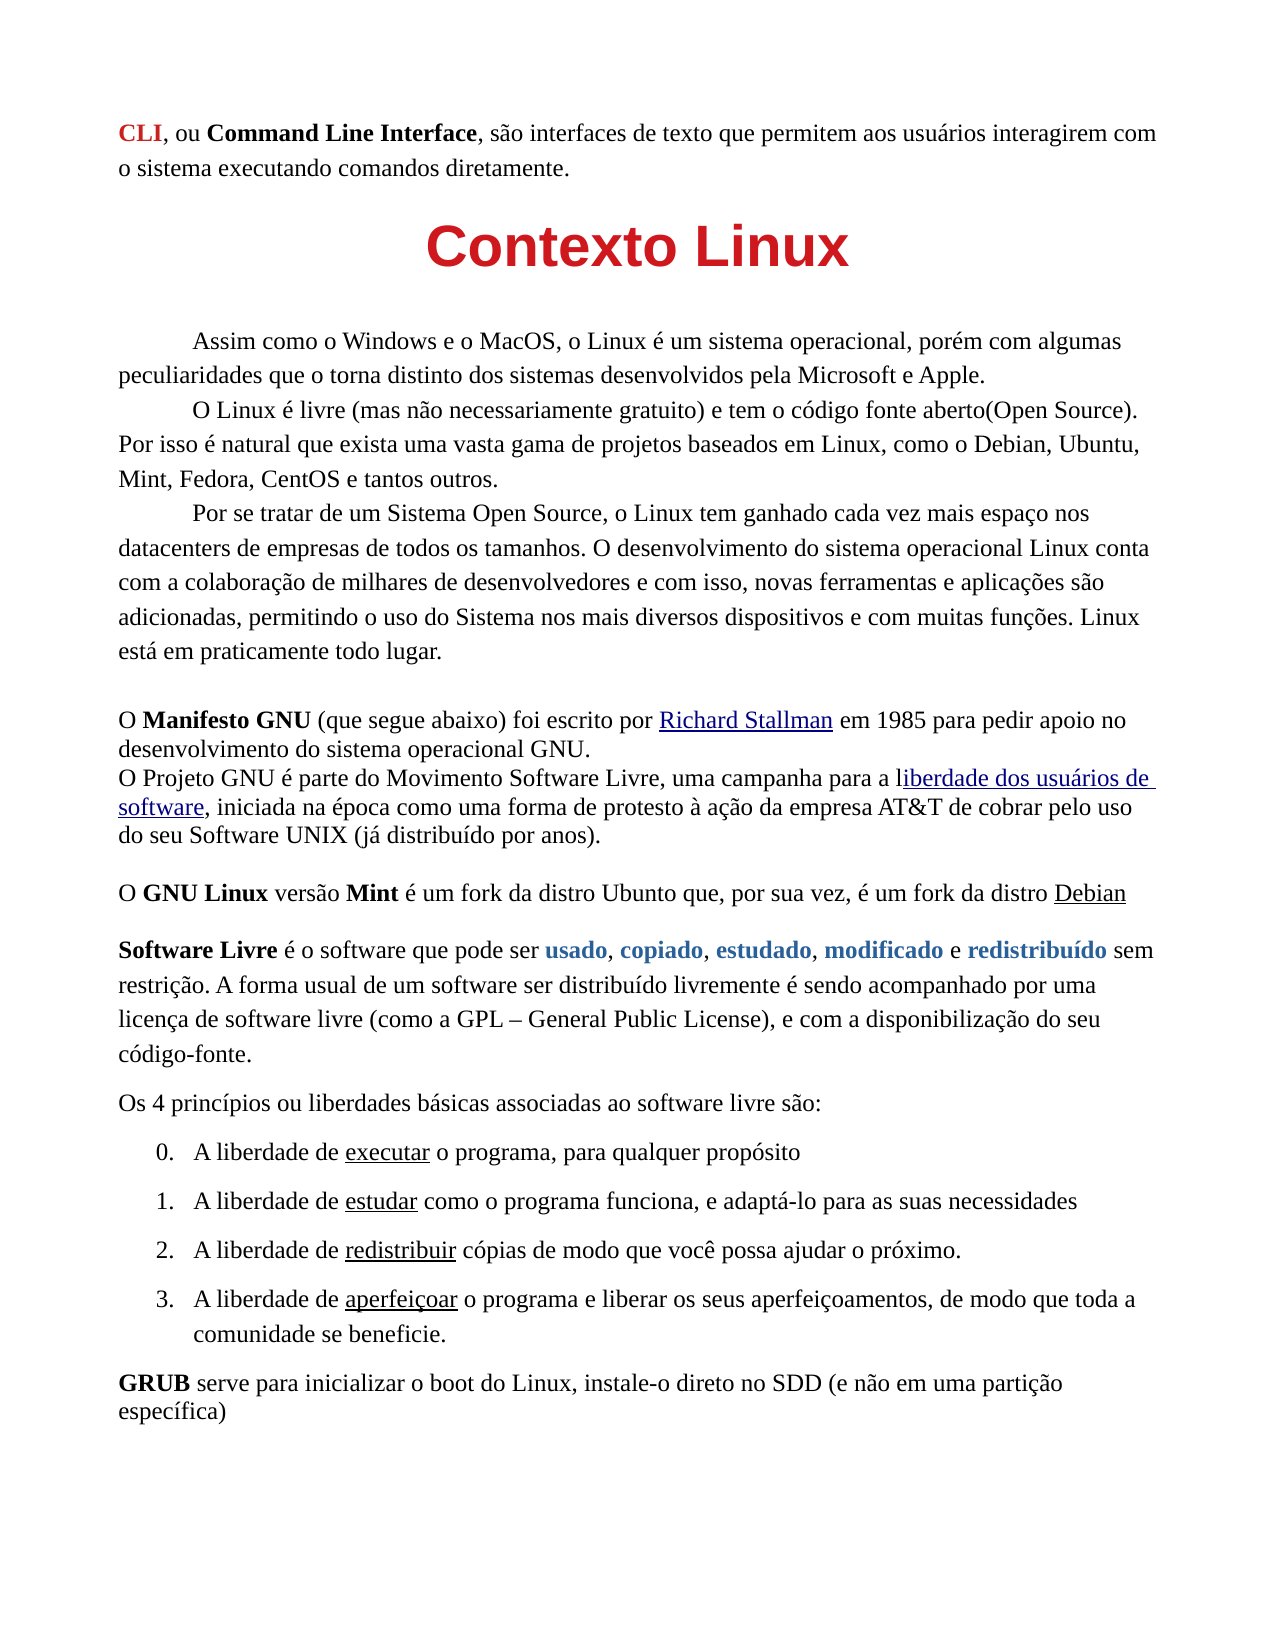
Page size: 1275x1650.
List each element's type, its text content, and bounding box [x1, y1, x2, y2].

text GRUB serve para inicializar o boot do Linux, instale-o direto no SDD (e não em uma partição específica) [118, 1368, 1157, 1425]
text Assim como o Windows e o MacOS, o Linux é um sistema operacional, porém com algumas peculiaridades que o torna distinto dos sistemas desenvolvidos pela Microsoft e Apple. [118, 326, 1157, 389]
text O Linux é livre (mas não necessariamente gratuito) e tem o código fonte aberto(Open Source). Por isso é natural que exista uma vasta gama de projetos baseados em Linux, como o Debian, Ubuntu, Mint, Fedora, CentOS e tantos outros. [118, 395, 1157, 493]
title Contexto Linux [118, 212, 1157, 279]
text O GNU Linux versão Mint é um fork da distro Ubunto que, por sua vez, é um fork da distro Debian [118, 878, 1157, 907]
list A liberdade de estudar como o programa funciona, e adaptá-lo para as suas necessidades [156, 1186, 1157, 1215]
list A liberdade de aperfeiçoar o programa e liberar os seus aperfeiçoamentos, de modo que toda a comunidade se beneficie. [156, 1284, 1157, 1347]
text CLI, ou Command Line Interface, são interfaces de texto que permitem aos usuários interagirem com o sistema executando comandos diretamente. [118, 118, 1157, 181]
text O Manifesto GNU (que segue abaixo) foi escrito por Richard Stallman em 1985 para pedir apoio no desenvolvimento do sistema operacional GNU. [118, 705, 1157, 763]
text Os 4 princípios ou liberdades básicas associadas ao software livre são: [118, 1088, 1157, 1117]
text Por se tratar de um Sistema Open Source, o Linux tem ganhado cada vez mais espaço nos datacenters de empresas de todos os tamanhos. O desenvolvimento do sistema operacional Linux conta com a colaboração de milhares de desenvolvedores e com isso, novas ferramentas e aplicações são adicionadas, permitindo o uso do Sistema nos mais diversos dispositivos e com muitas funções. Linux está em praticamente todo lugar. [118, 498, 1157, 665]
list A liberdade de executar o programa, para qualquer propósito [156, 1137, 1157, 1166]
text Software Livre é o software que pode ser usado, copiado, estudado, modificado e redistribuído sem restrição. A forma usual de um software ser distribuído livremente é sendo acompanhado por uma licença de software livre (como a GPL – General Public License), e com a disponibilização do seu código-fonte. [118, 935, 1157, 1068]
text O Projeto GNU é parte do Movimento Software Livre, uma campanha para a liberdade dos usuários de software, iniciada na época como uma forma de protesto à ação da empresa AT&T de cobrar pelo uso do seu Software UNIX (já distribuído por anos). [118, 763, 1157, 849]
list A liberdade de redistribuir cópias de modo que você possa ajudar o próximo. [156, 1235, 1157, 1264]
